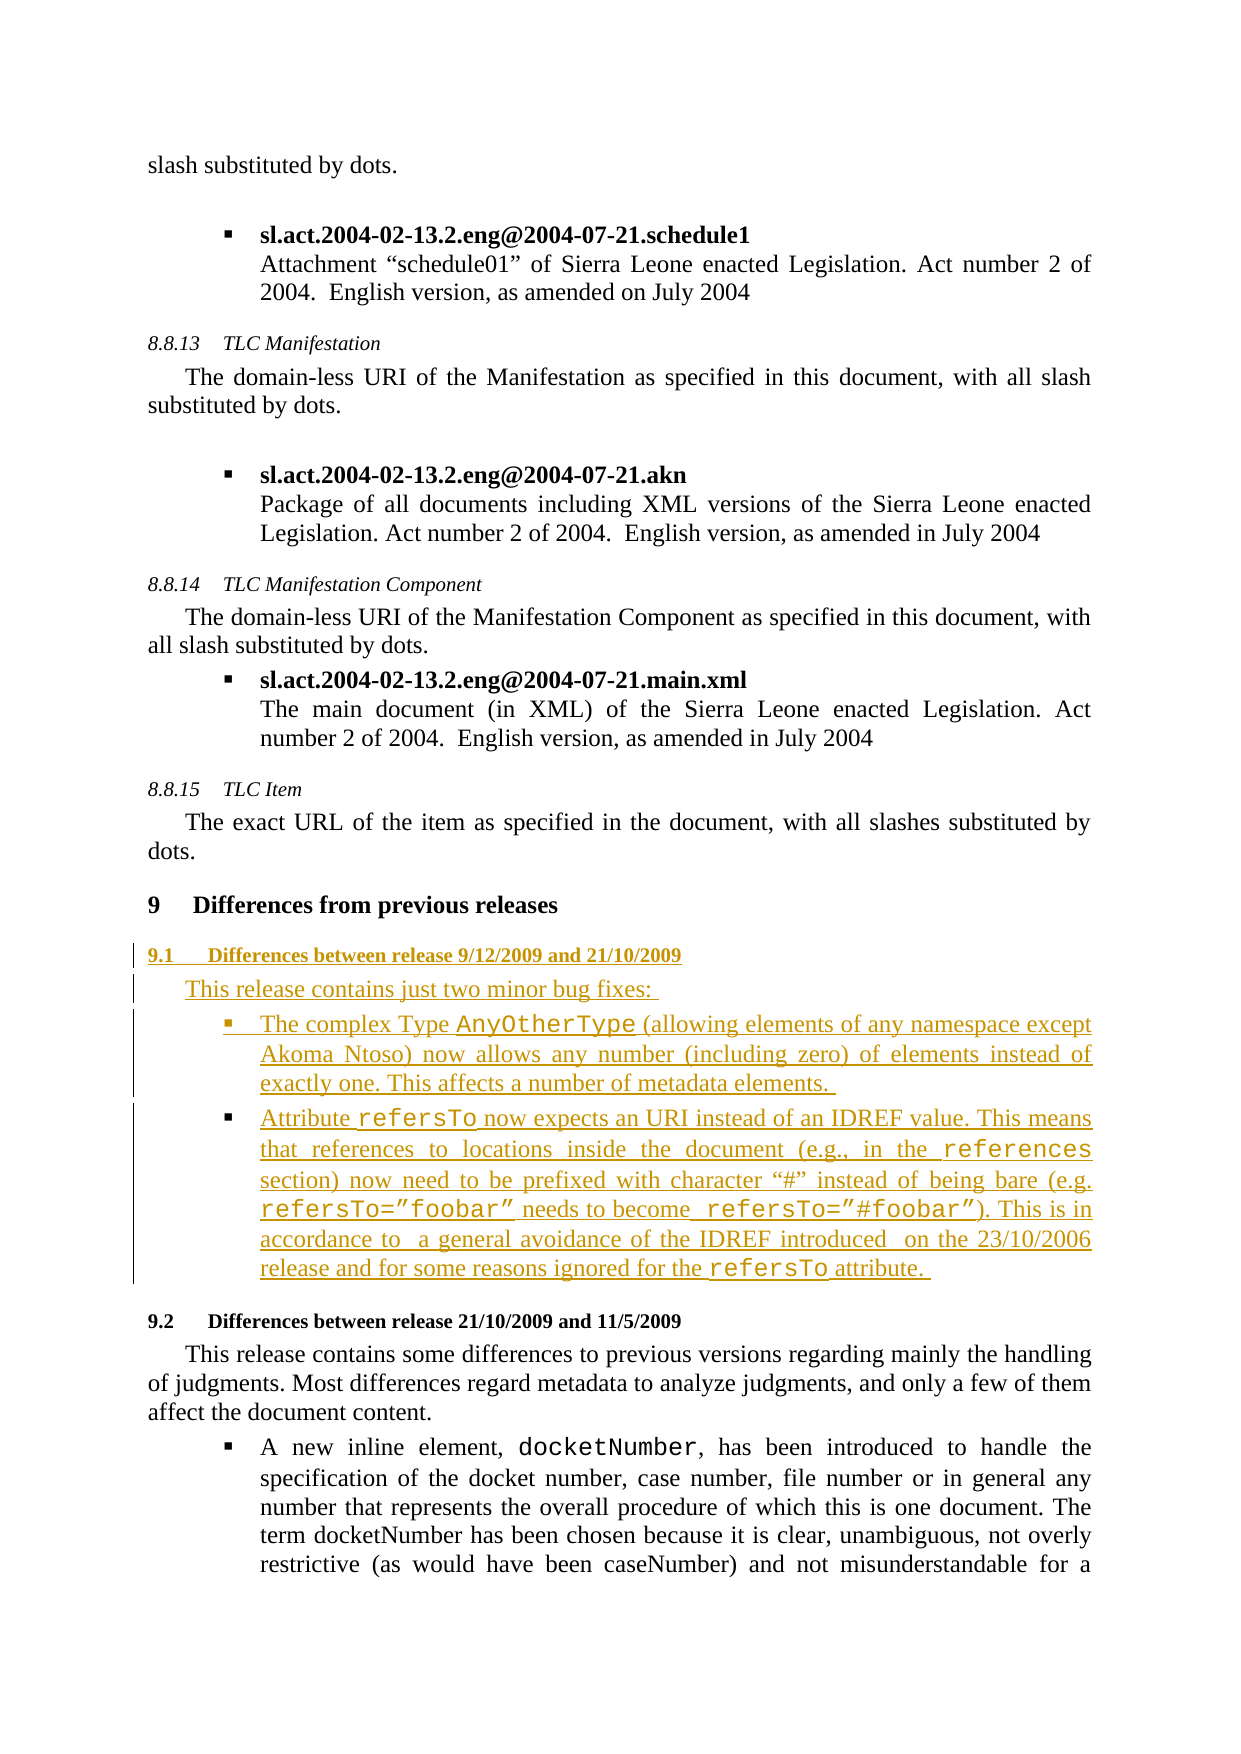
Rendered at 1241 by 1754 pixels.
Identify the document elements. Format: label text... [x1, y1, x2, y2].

text The domain-less URI of the Manifestation Component as specified in this document, with all slash substituted by dots. [148, 602, 1092, 659]
text The domain-less URI of the Manifestation as specified in this document, with all slash substituted by dots. [148, 362, 1092, 419]
text slash substituted by dots. [148, 150, 1092, 179]
list Attribute refersTo now expects an URI instead of an IDREF value. This means that references to locations inside the document (e.g., in the references section) now need to be prefixed with character “#” instead of being bare (e.g. refersTo=”foobar” needs to become refersTo=”#foobar”). This is in accordance to a general avoidance of the IDREF introduced on the 23/10/2006 release and for some reasons ignored for the refersTo attribute. [222, 1103, 1092, 1284]
list sl.act.2004-02-13.2.eng@2004-07-21.main.xml The main document (in XML) of the Sierra Leone enacted Legislation. Act number 2 of 2004. English version, as amended in July 2004 [222, 666, 1092, 752]
list Akoma Ntoso) now allows any number (including zero) of elements instead of exactly one. This affects a number of metadata elements. [222, 1035, 1092, 1097]
subtitle TLC Manifestation Component [148, 572, 1092, 596]
subtitle Differences from previous releases [148, 890, 1092, 918]
list sl.act.2004-02-13.2.eng@2004-07-21.schedule1 Attachment “schedule01” of Sierra Leone enacted Legislation. Act number 2 of 2004. English version, as amended on July 2004 [222, 220, 1092, 306]
list The complex Type AnyOtherType (allowing elements of any namespace except [222, 1009, 1092, 1034]
list A new inline element, docketNumber, has been introduced to handle the specification of the docket number, case number, file number or in general any number that represents the overall procedure of which this is one document. The term docketNumber has been chosen because it is clear, unambiguous, not overly restrictive (as would have been caseNumber) and not misunderstandable for a [222, 1432, 1092, 1578]
subtitle Differences between release 9/12/2009 and 21/10/2009 [148, 943, 1092, 967]
subtitle TLC Item [148, 777, 1092, 801]
text The exact URL of the item as specified in the document, with all slashes substituted by dots. [148, 807, 1092, 865]
text This release contains just two minor bug fixes: [148, 974, 1092, 1002]
list sl.act.2004-02-13.2.eng@2004-07-21.akn Package of all documents including XML versions of the Sierra Leone enacted Legislation. Act number 2 of 2004. English version, as amended in July 2004 [222, 460, 1092, 547]
subtitle Differences between release 21/10/2009 and 11/5/2009 [148, 1309, 1092, 1333]
text This release contains some differences to previous versions regarding mainly the handling of judgments. Most differences regard metadata to analyze judgments, and only a few of them affect the document content. [148, 1339, 1092, 1426]
subtitle TLC Manifestation [148, 331, 1092, 355]
